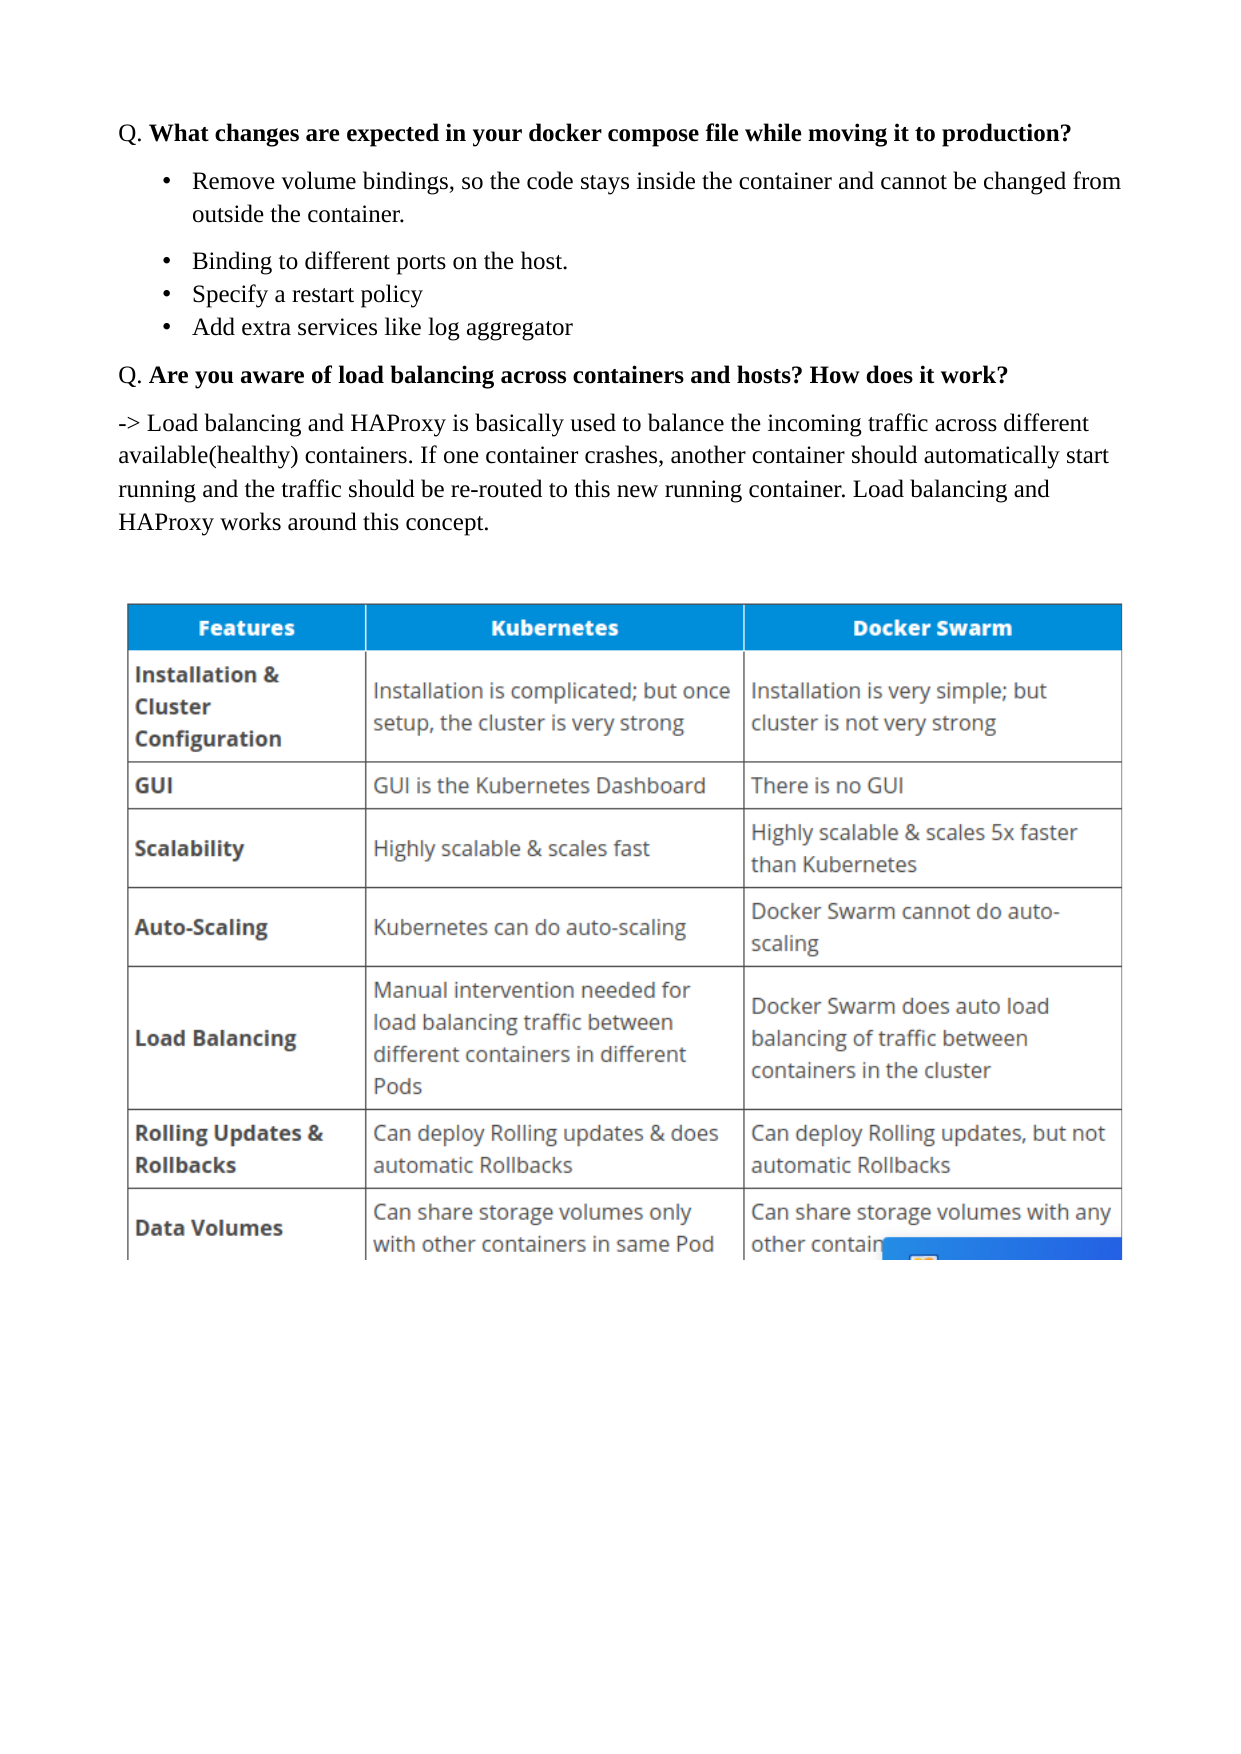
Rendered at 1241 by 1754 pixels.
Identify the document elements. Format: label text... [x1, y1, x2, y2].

picture [118, 601, 1123, 1260]
text -> Load balancing and HAProxy is basically used to balance the incoming traffic across different available(healthy) containers. If one container crashes, another container should automatically start running and the traffic should be re-routed to this new running container. Load balancing and HAProxy works around this concept. [118, 408, 1122, 535]
list Specify a restart policy [162, 279, 1122, 308]
text Q. Are you aware of load balancing across containers and hosts? How does it work? [118, 360, 1122, 389]
text Q. What changes are expected in your docker compose file while moving it to production? [118, 118, 1122, 147]
list Remove volume bindings, so the code stays inside the container and cannot be changed from outside the container. [162, 166, 1122, 227]
list Binding to different ports on the host. [162, 246, 1122, 275]
list Add extra services like log aggregator [162, 312, 1122, 341]
